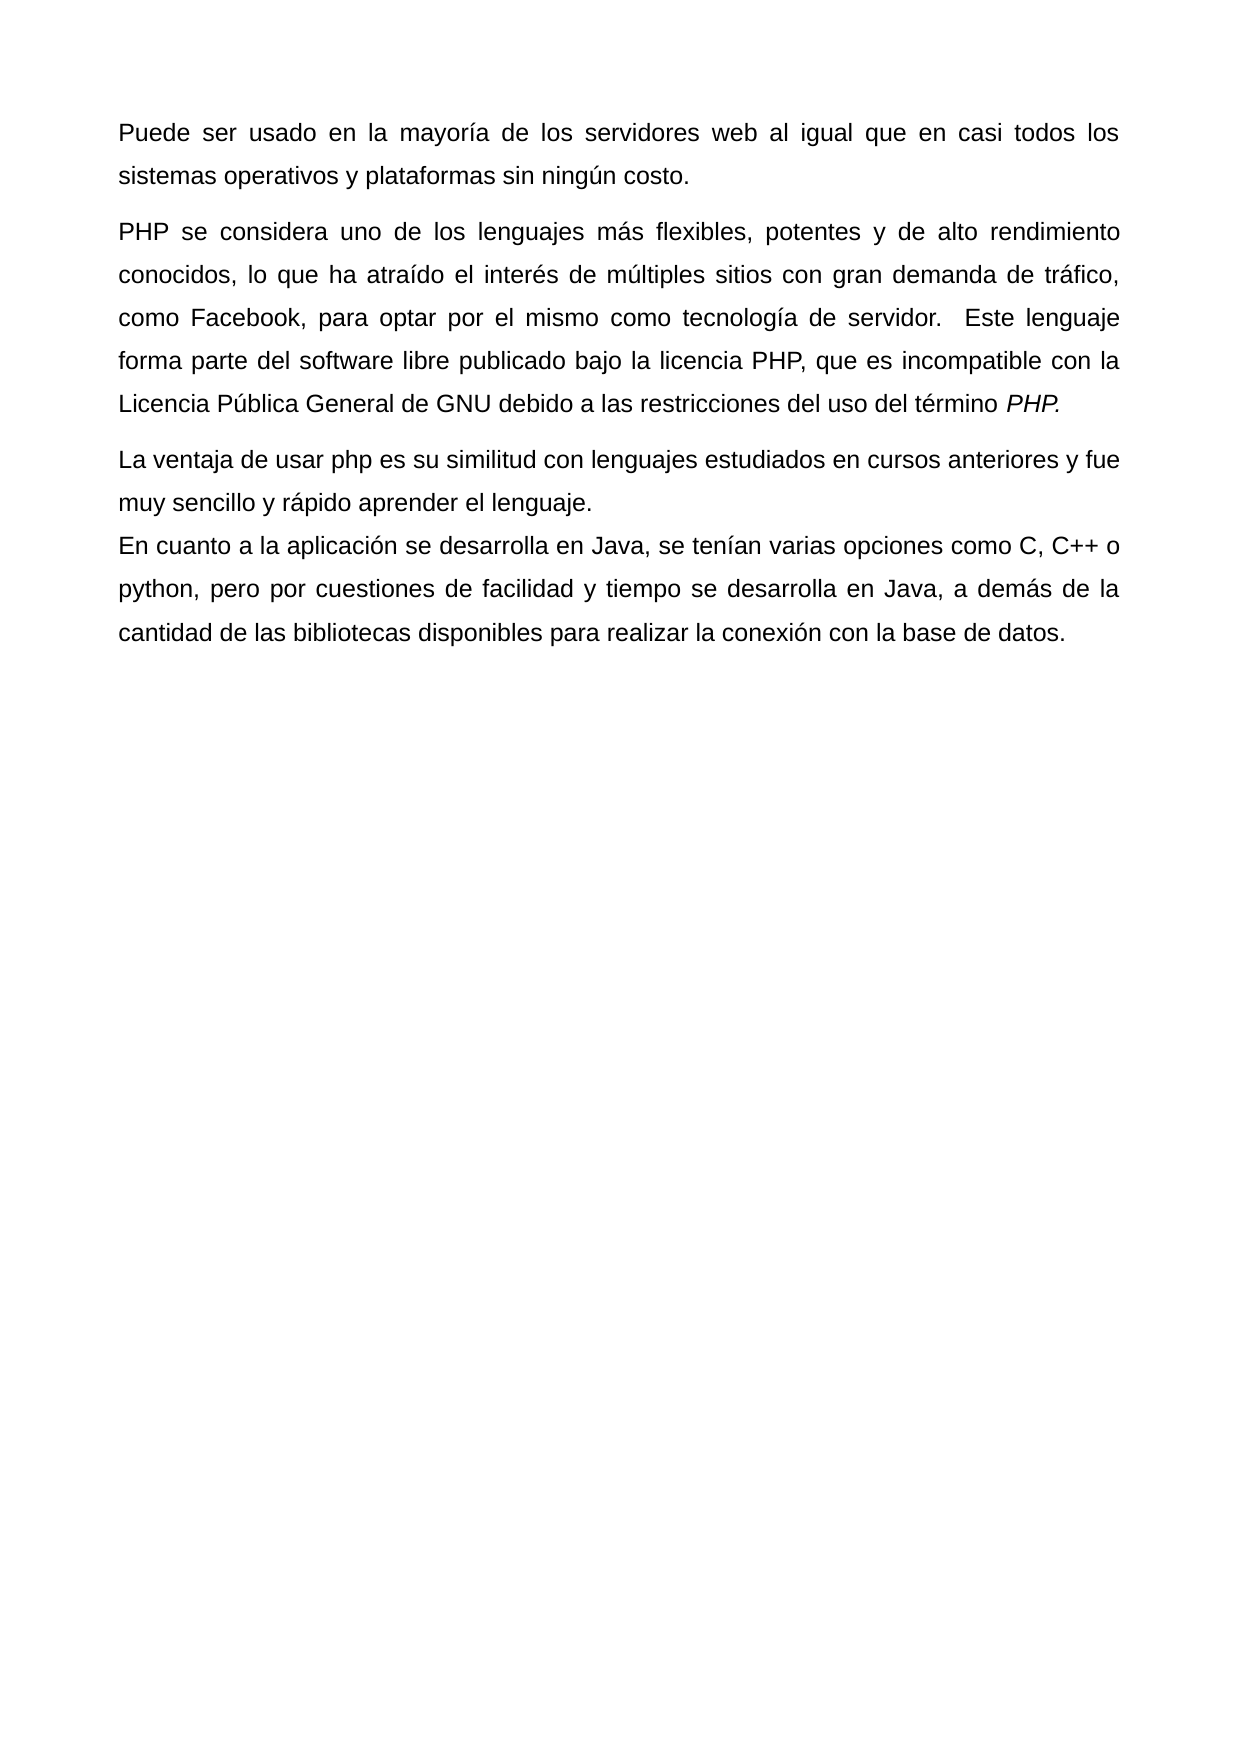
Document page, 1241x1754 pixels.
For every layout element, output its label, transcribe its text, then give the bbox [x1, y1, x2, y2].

text En cuanto a la aplicación se desarrolla en Java, se tenían varias opciones como C, C++ o python, pero por cuestiones de facilidad y tiempo se desarrolla en Java, a demás de la cantidad de las bibliotecas disponibles para realizar la conexión con la base de datos. [118, 531, 1122, 646]
text PHP se considera uno de los lenguajes más flexibles, potentes y de alto rendimiento conocidos, lo que ha atraído el interés de múltiples sitios con gran demanda de tráfico, como Facebook, para optar por el mismo como tecnología de servidor. Este lenguaje forma parte del software libre publicado bajo la licencia PHP, que es incompatible con la Licencia Pública General de GNU debido a las restricciones del uso del término PHP. [118, 217, 1122, 418]
text La ventaja de usar php es su similitud con lenguajes estudiados en cursos anteriores y fue muy sencillo y rápido aprender el lenguaje. [118, 445, 1122, 517]
text Puede ser usado en la mayoría de los servidores web al igual que en casi todos los sistemas operativos y plataformas sin ningún costo. [118, 118, 1122, 190]
